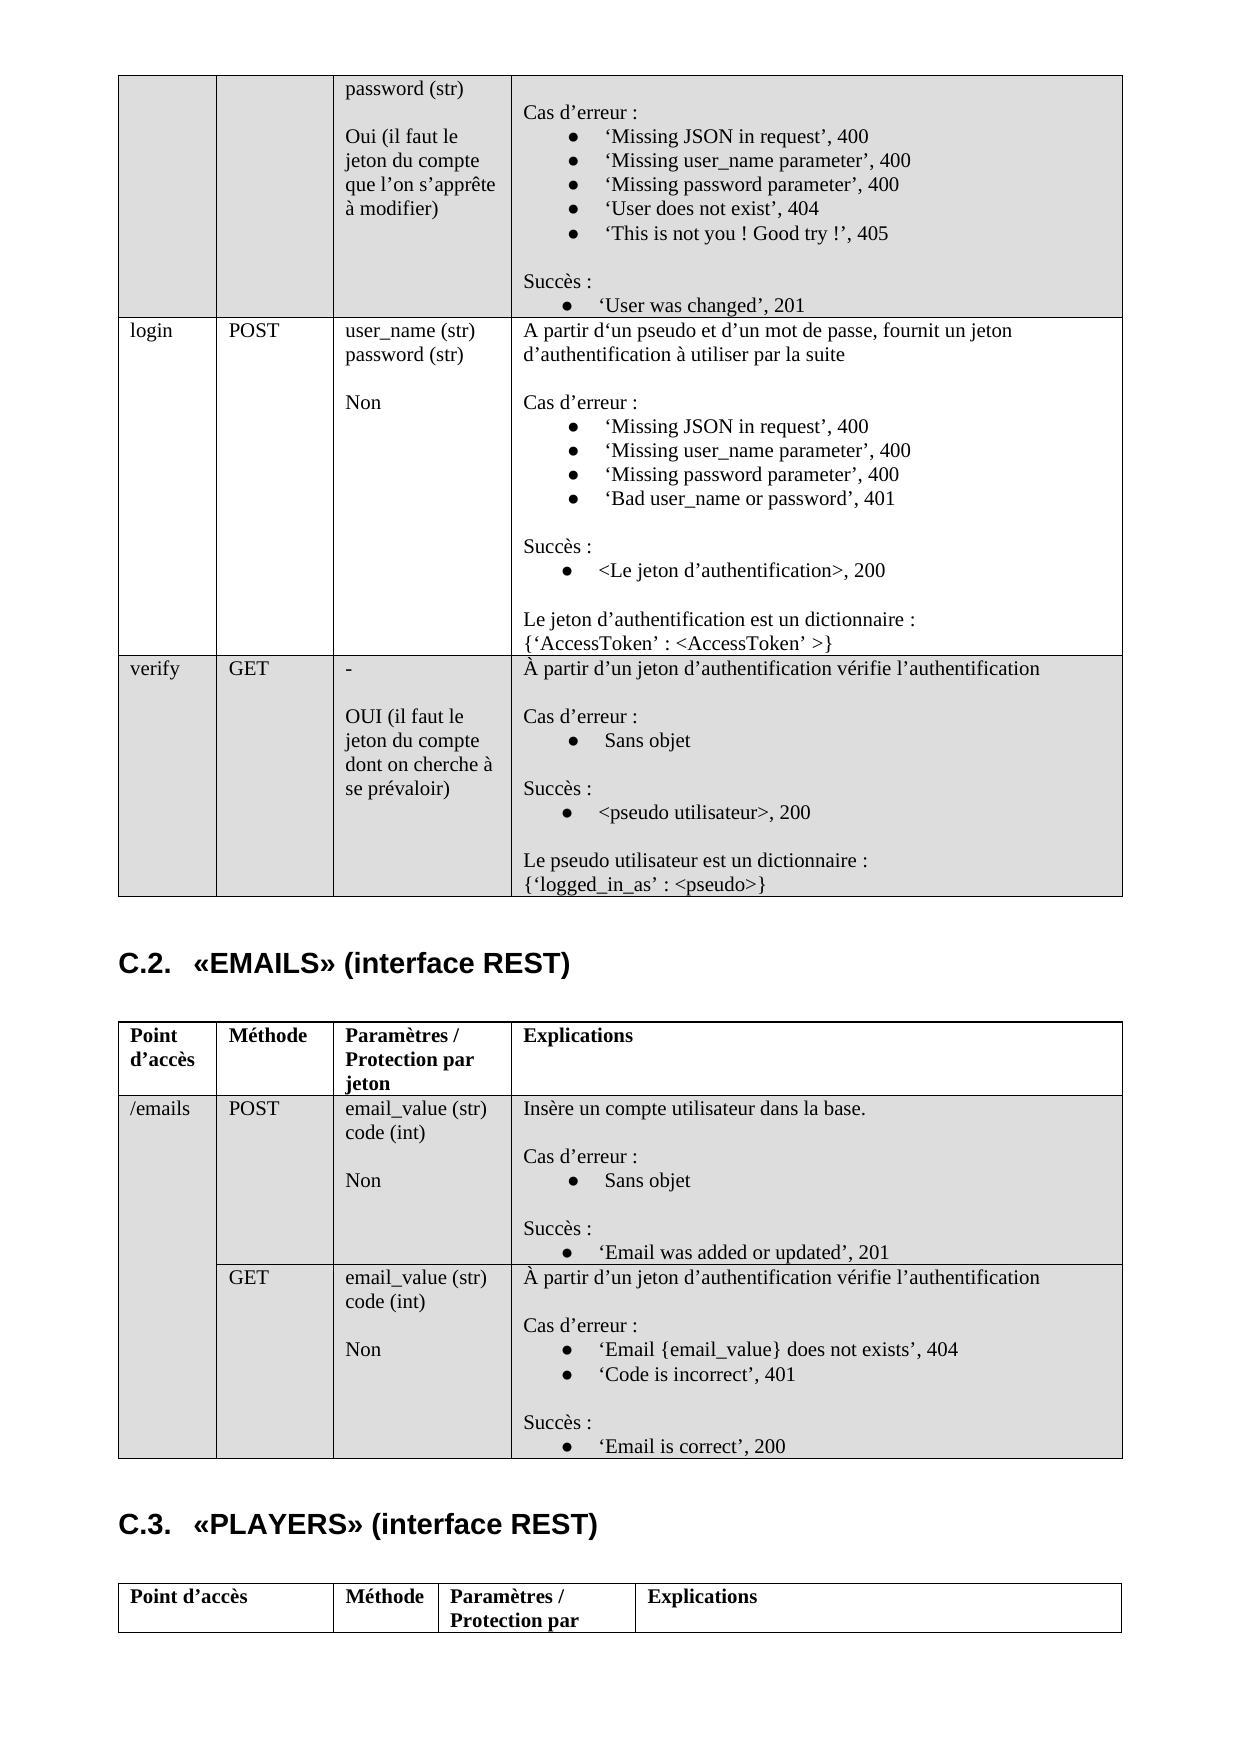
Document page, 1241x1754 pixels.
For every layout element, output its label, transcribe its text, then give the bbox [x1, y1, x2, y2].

table_header Explications [636, 1584, 1121, 1632]
table_header Paramètres / Protection par [439, 1584, 635, 1632]
table_cell Insère un compte utilisateur dans la base. Cas d’erreur : Sans objet Succès : ‘Email was added or updated’, 201 [512, 1096, 1122, 1264]
table_cell password (str) Oui (il faut le jeton du compte que l’on s’apprête à modifier) [334, 76, 511, 317]
table_cell GET [217, 1265, 333, 1458]
table_cell GET [217, 656, 333, 896]
table_cell verify [119, 656, 216, 896]
table_cell /emails [119, 1096, 216, 1458]
list «EMAILS» (interface REST) [118, 946, 1122, 979]
table_header Point d’accès [119, 1584, 333, 1632]
table_header Paramètres / Protection par jeton [334, 1023, 511, 1095]
table_cell Cas d’erreur : ‘Missing JSON in request’, 400 ‘Missing user_name parameter’, 400 ‘Missing password parameter’, 400 ‘User does not exist’, 404 ‘This is not you ! Good try !’, 405 Succès : ‘User was changed’, 201 [512, 76, 1122, 317]
table_cell À partir d’un jeton d’authentification vérifie l’authentification Cas d’erreur : ‘Email {email_value} does not exists’, 404 ‘Code is incorrect’, 401 Succès : ‘Email is correct’, 200 [512, 1265, 1122, 1458]
table_cell [217, 76, 333, 317]
table_header Méthode [334, 1584, 438, 1632]
table_cell email_value (str) code (int) Non [334, 1096, 511, 1264]
table_cell - OUI (il faut le jeton du compte dont on cherche à se prévaloir) [334, 656, 511, 896]
table_header Explications [512, 1023, 1122, 1095]
table_cell A partir d‘un pseudo et d’un mot de passe, fournit un jeton d’authentification à utiliser par la suite Cas d’erreur : ‘Missing JSON in request’, 400 ‘Missing user_name parameter’, 400 ‘Missing password parameter’, 400 ‘Bad user_name or password’, 401 Succès : <Le jeton d’authentification>, 200 Le jeton d’authentification est un dictionnaire : {‘AccessToken’ : <AccessToken’ >} [512, 318, 1122, 654]
table_cell [119, 76, 216, 317]
table_cell POST [217, 1096, 333, 1264]
table_header Méthode [217, 1023, 333, 1095]
list «PLAYERS» (interface REST) [118, 1507, 1122, 1541]
table_cell user_name (str) password (str) Non [334, 318, 511, 654]
table_cell À partir d’un jeton d’authentification vérifie l’authentification Cas d’erreur : Sans objet Succès : <pseudo utilisateur>, 200 Le pseudo utilisateur est un dictionnaire : {‘logged_in_as’ : <pseudo>} [512, 656, 1122, 896]
table_cell POST [217, 318, 333, 654]
table_cell email_value (str) code (int) Non [334, 1265, 511, 1458]
table_cell login [119, 318, 216, 654]
table_header Point d’accès [119, 1023, 216, 1095]
